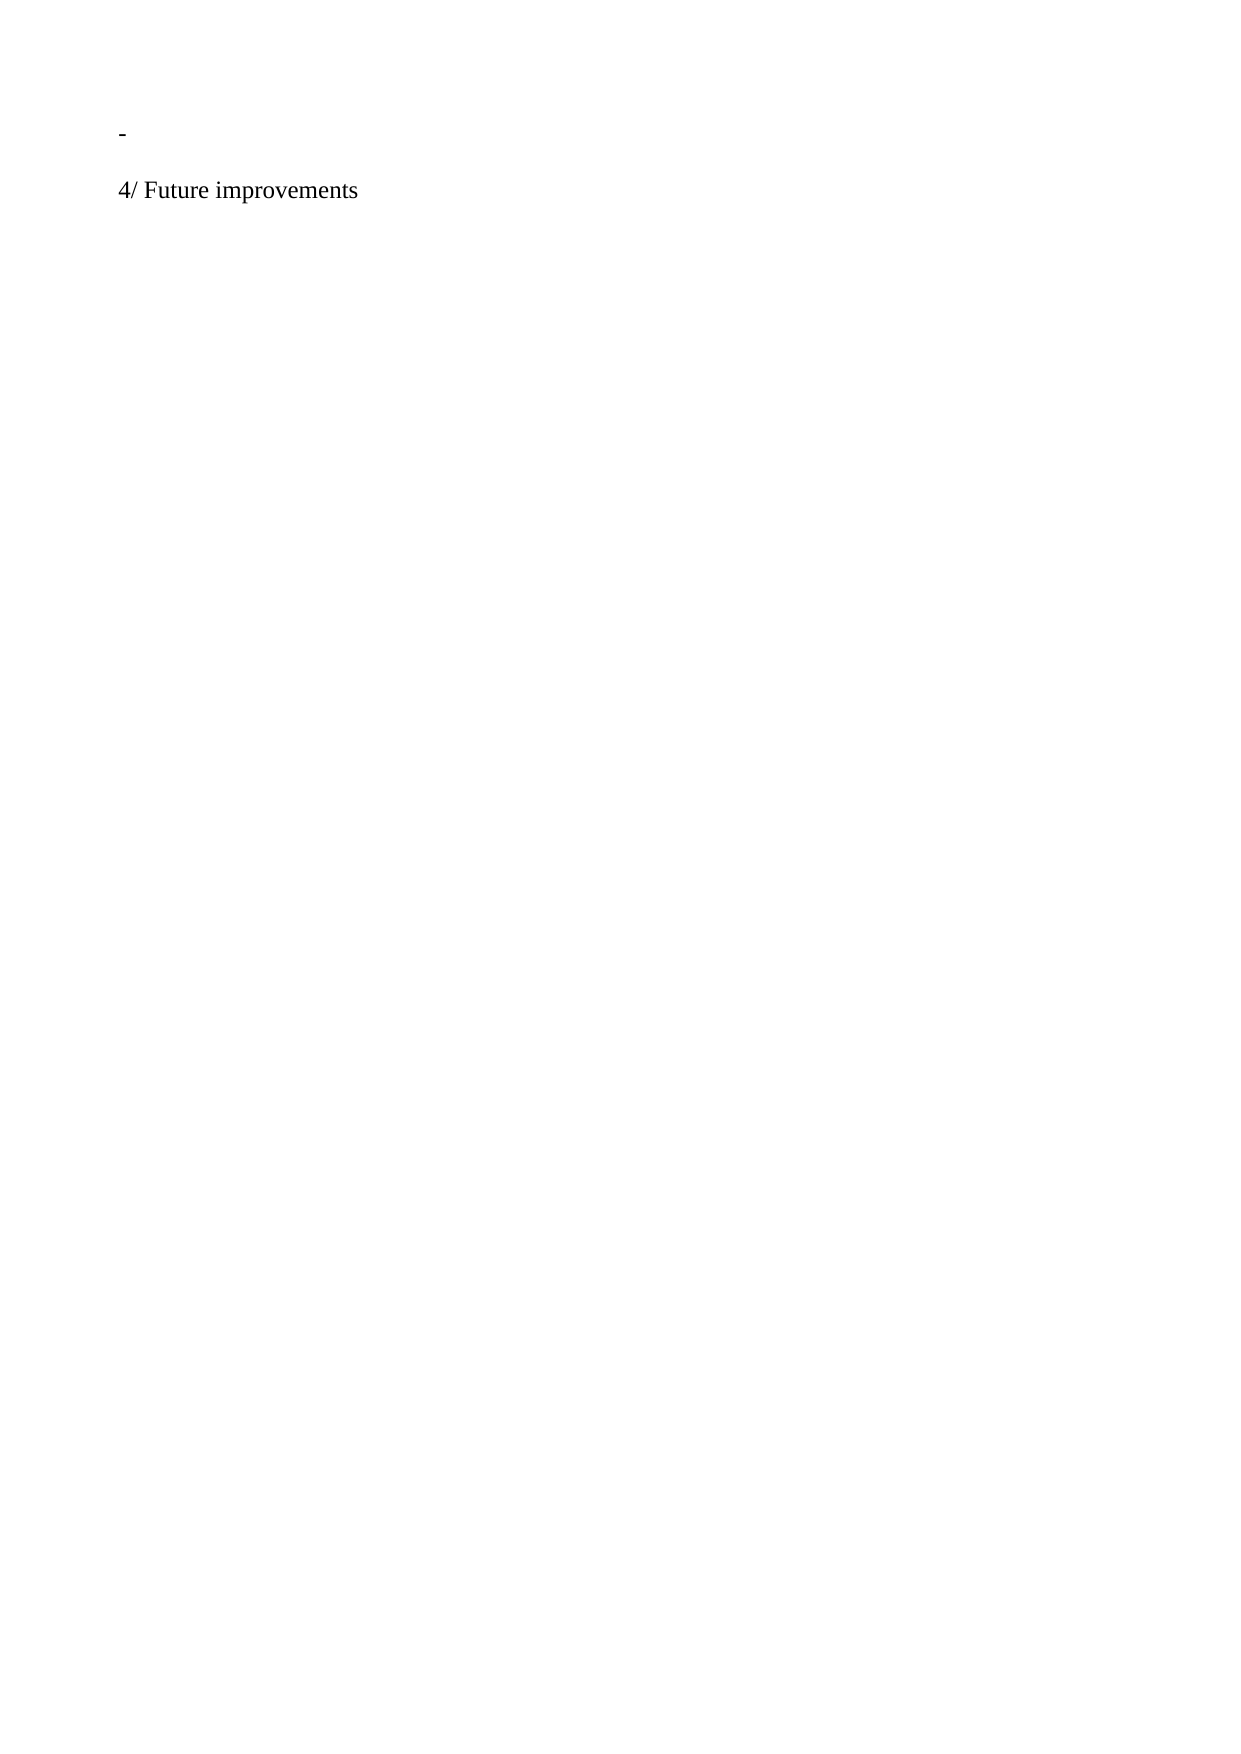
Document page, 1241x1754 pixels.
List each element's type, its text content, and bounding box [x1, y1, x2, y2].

text - [118, 118, 1122, 147]
text 4/ Future improvements [118, 176, 1122, 204]
